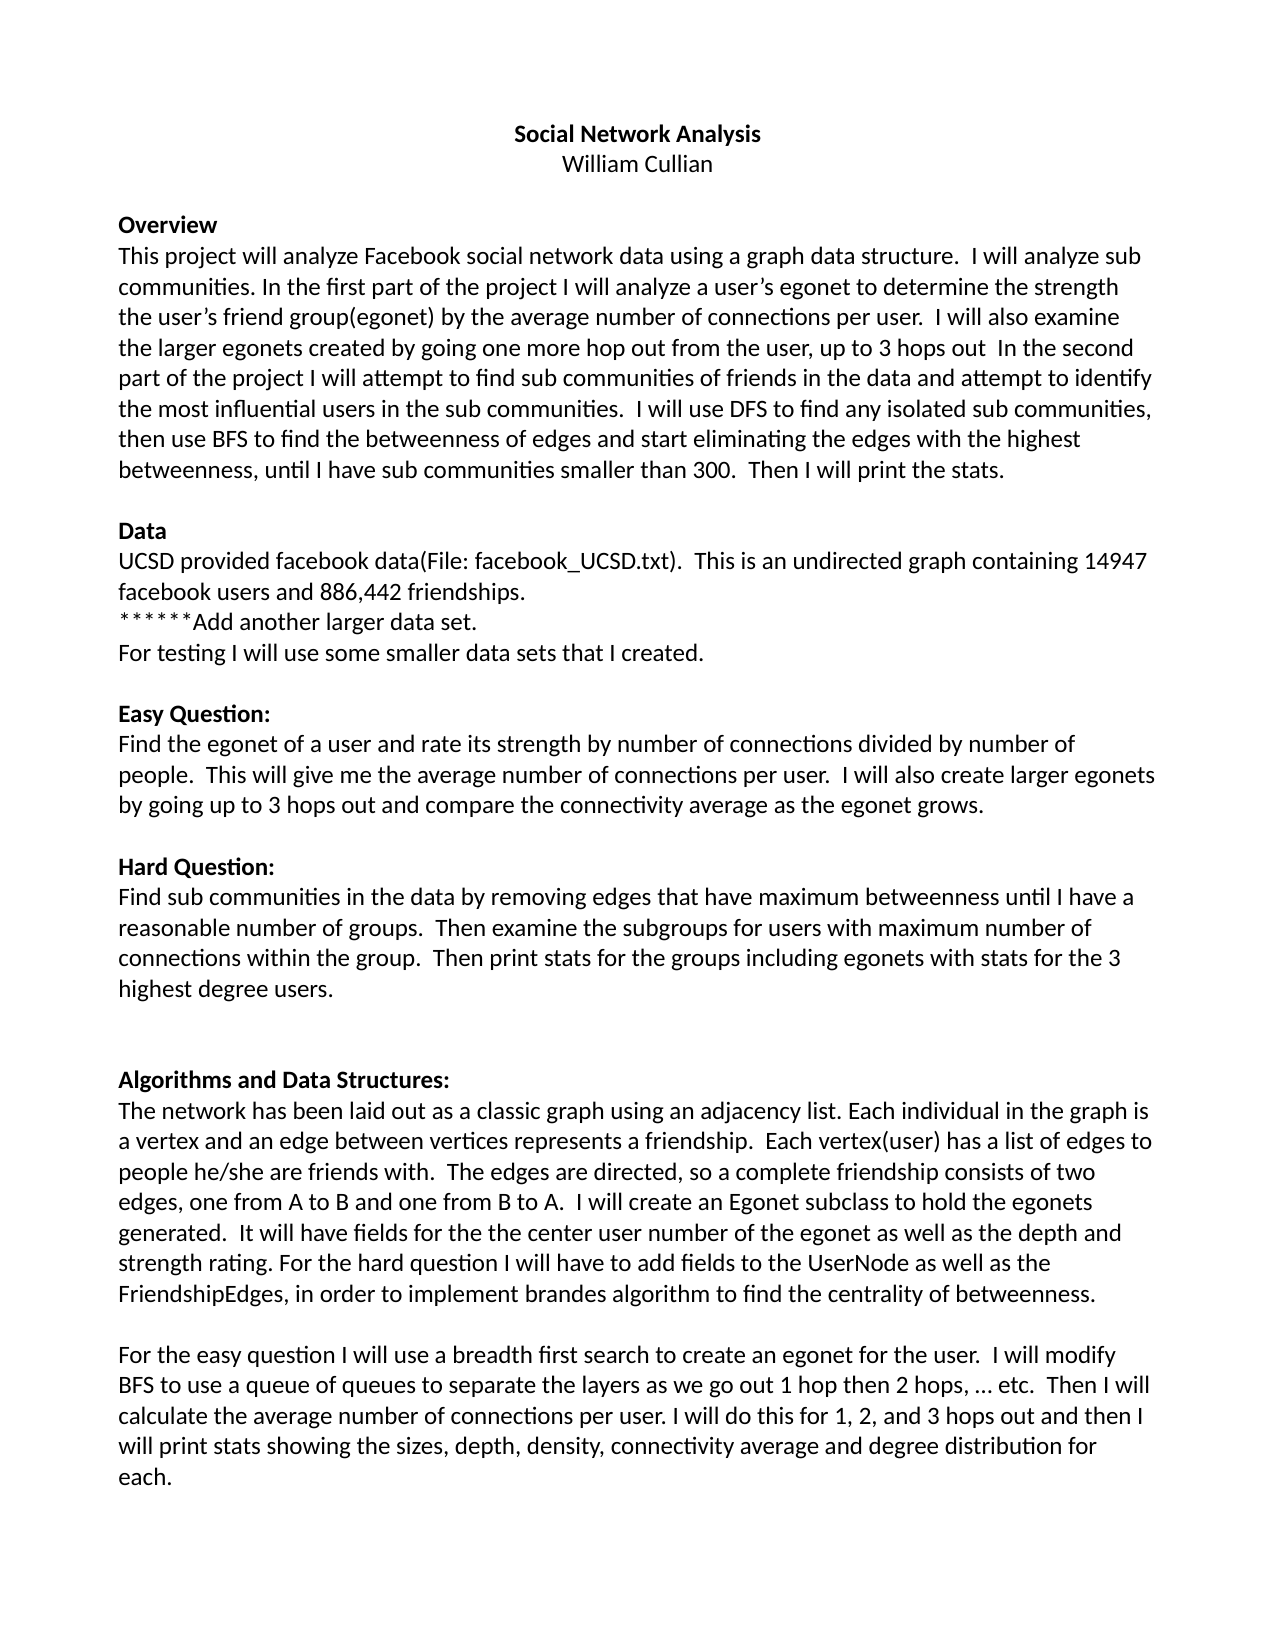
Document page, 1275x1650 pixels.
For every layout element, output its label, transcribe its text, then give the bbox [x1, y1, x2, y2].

text Hard Question: [118, 851, 1157, 881]
text Data [118, 515, 1157, 545]
text ******Add another larger data set. [118, 606, 1157, 637]
text William Cullian [118, 149, 1157, 179]
text This project will analyze Facebook social network data using a graph data structure. I will analyze sub communities. In the first part of the project I will analyze a user’s egonet to determine the strength the user’s friend group(egonet) by the average number of connections per user. I will also examine the larger egonets created by going one more hop out from the user, up to 3 hops out In the second part of the project I will attempt to find sub communities of friends in the data and attempt to identify the most influential users in the sub communities. I will use DFS to find any isolated sub communities, then use BFS to find the betweenness of edges and start eliminating the edges with the highest betweenness, until I have sub communities smaller than 300. Then I will print the stats. [118, 240, 1157, 484]
text For the easy question I will use a breadth first search to create an egonet for the user. I will modify BFS to use a queue of queues to separate the layers as we go out 1 hop then 2 hops, … etc. Then I will calculate the average number of connections per user. I will do this for 1, 2, and 3 hops out and then I will print stats showing the sizes, depth, density, connectivity average and degree distribution for each. [118, 1339, 1157, 1492]
text Algorithms and Data Structures: [118, 1064, 1157, 1095]
text Overview [118, 210, 1157, 240]
text UCSD provided facebook data(File: facebook_UCSD.txt). This is an undirected graph containing 14947 facebook users and 886,442 friendships. [118, 545, 1157, 606]
text Social Network Analysis [118, 118, 1157, 149]
text For testing I will use some smaller data sets that I created. [118, 637, 1157, 667]
text Find the egonet of a user and rate its strength by number of connections divided by number of people. This will give me the average number of connections per user. I will also create larger egonets by going up to 3 hops out and compare the connectivity average as the egonet grows. [118, 728, 1157, 820]
text The network has been laid out as a classic graph using an adjacency list. Each individual in the graph is a vertex and an edge between vertices represents a friendship. Each vertex(user) has a list of edges to people he/she are friends with. The edges are directed, so a complete friendship consists of two edges, one from A to B and one from B to A. I will create an Egonet subclass to hold the egonets generated. It will have fields for the the center user number of the egonet as well as the depth and strength rating. For the hard question I will have to add fields to the UserNode as well as the FriendshipEdges, in order to implement brandes algorithm to find the centrality of betweenness. [118, 1095, 1157, 1308]
text Easy Question: [118, 698, 1157, 728]
text Find sub communities in the data by removing edges that have maximum betweenness until I have a reasonable number of groups. Then examine the subgroups for users with maximum number of connections within the group. Then print stats for the groups including egonets with stats for the 3 highest degree users. [118, 881, 1157, 1003]
